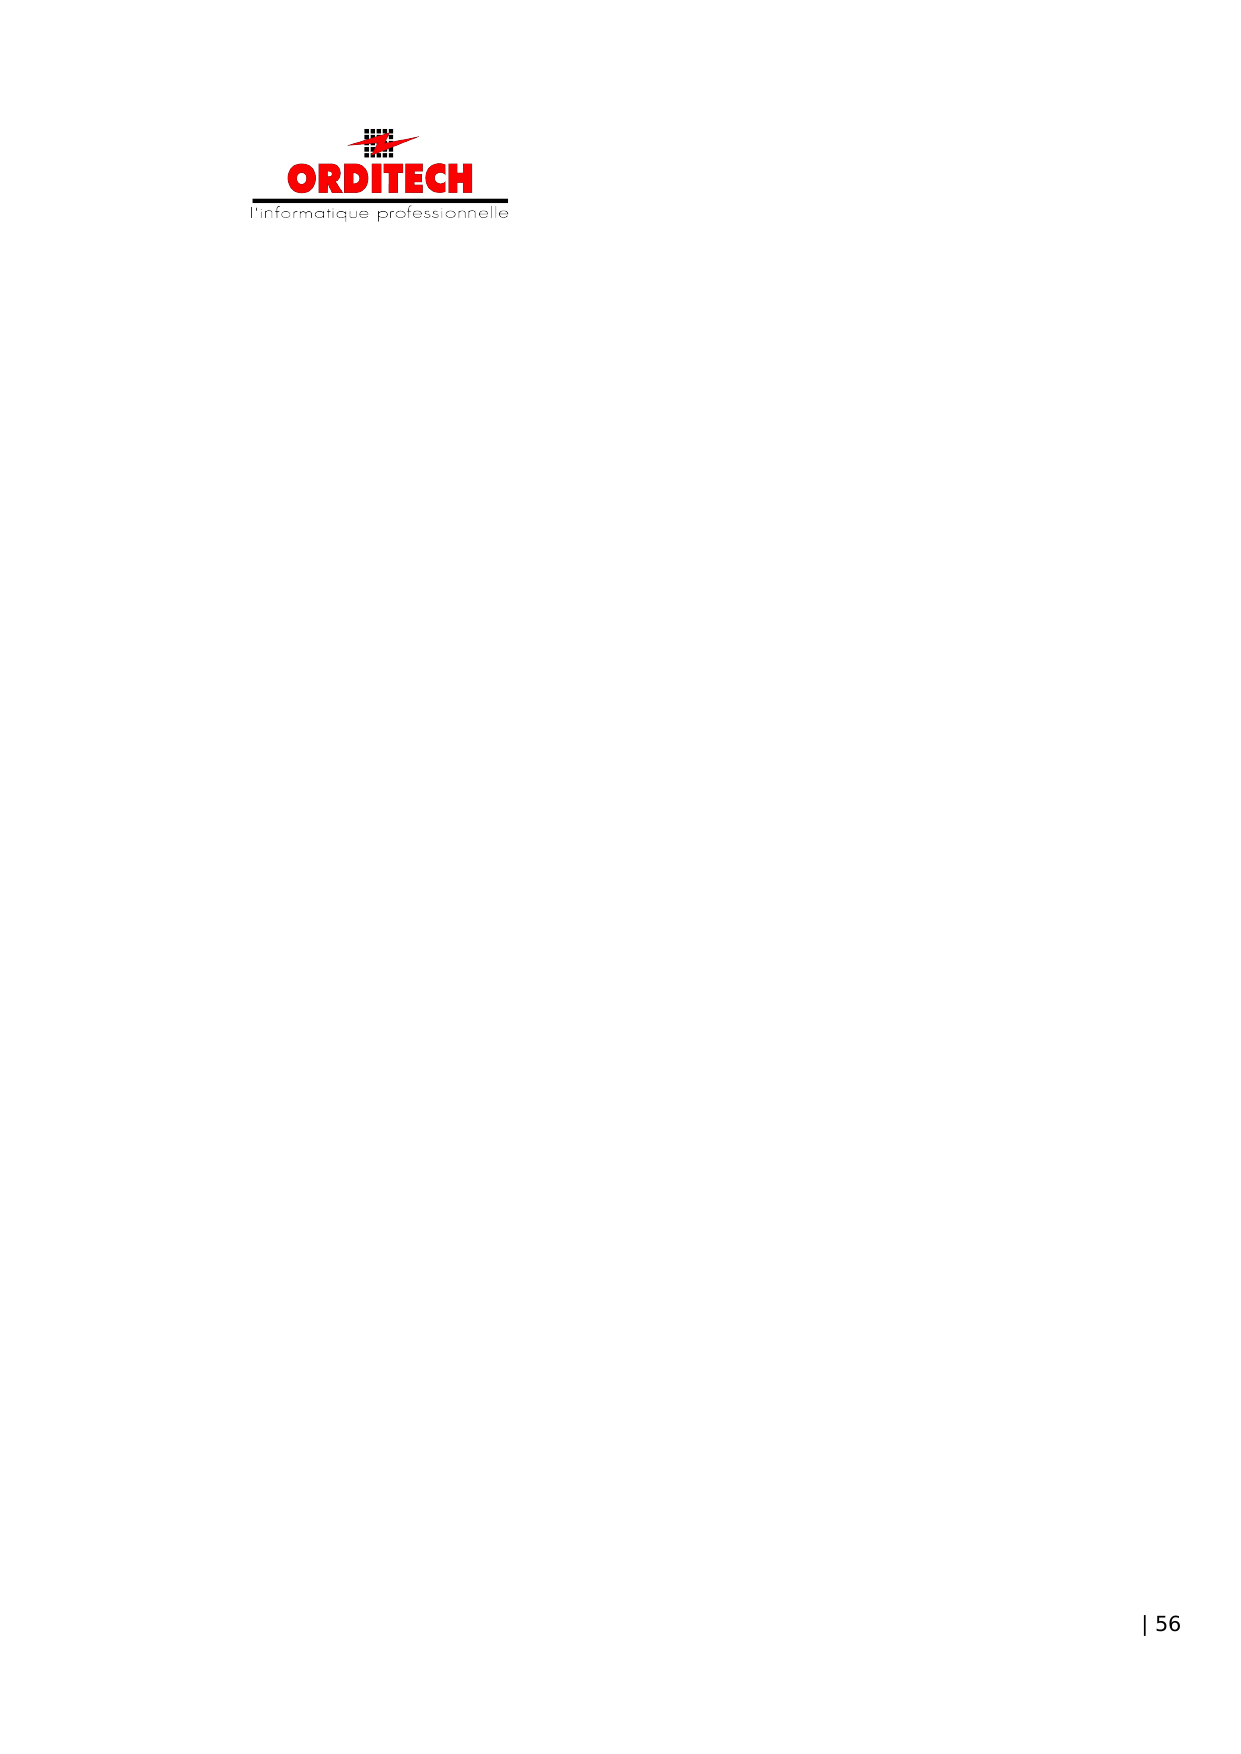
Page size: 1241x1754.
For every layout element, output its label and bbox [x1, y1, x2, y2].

picture [236, 118, 527, 232]
